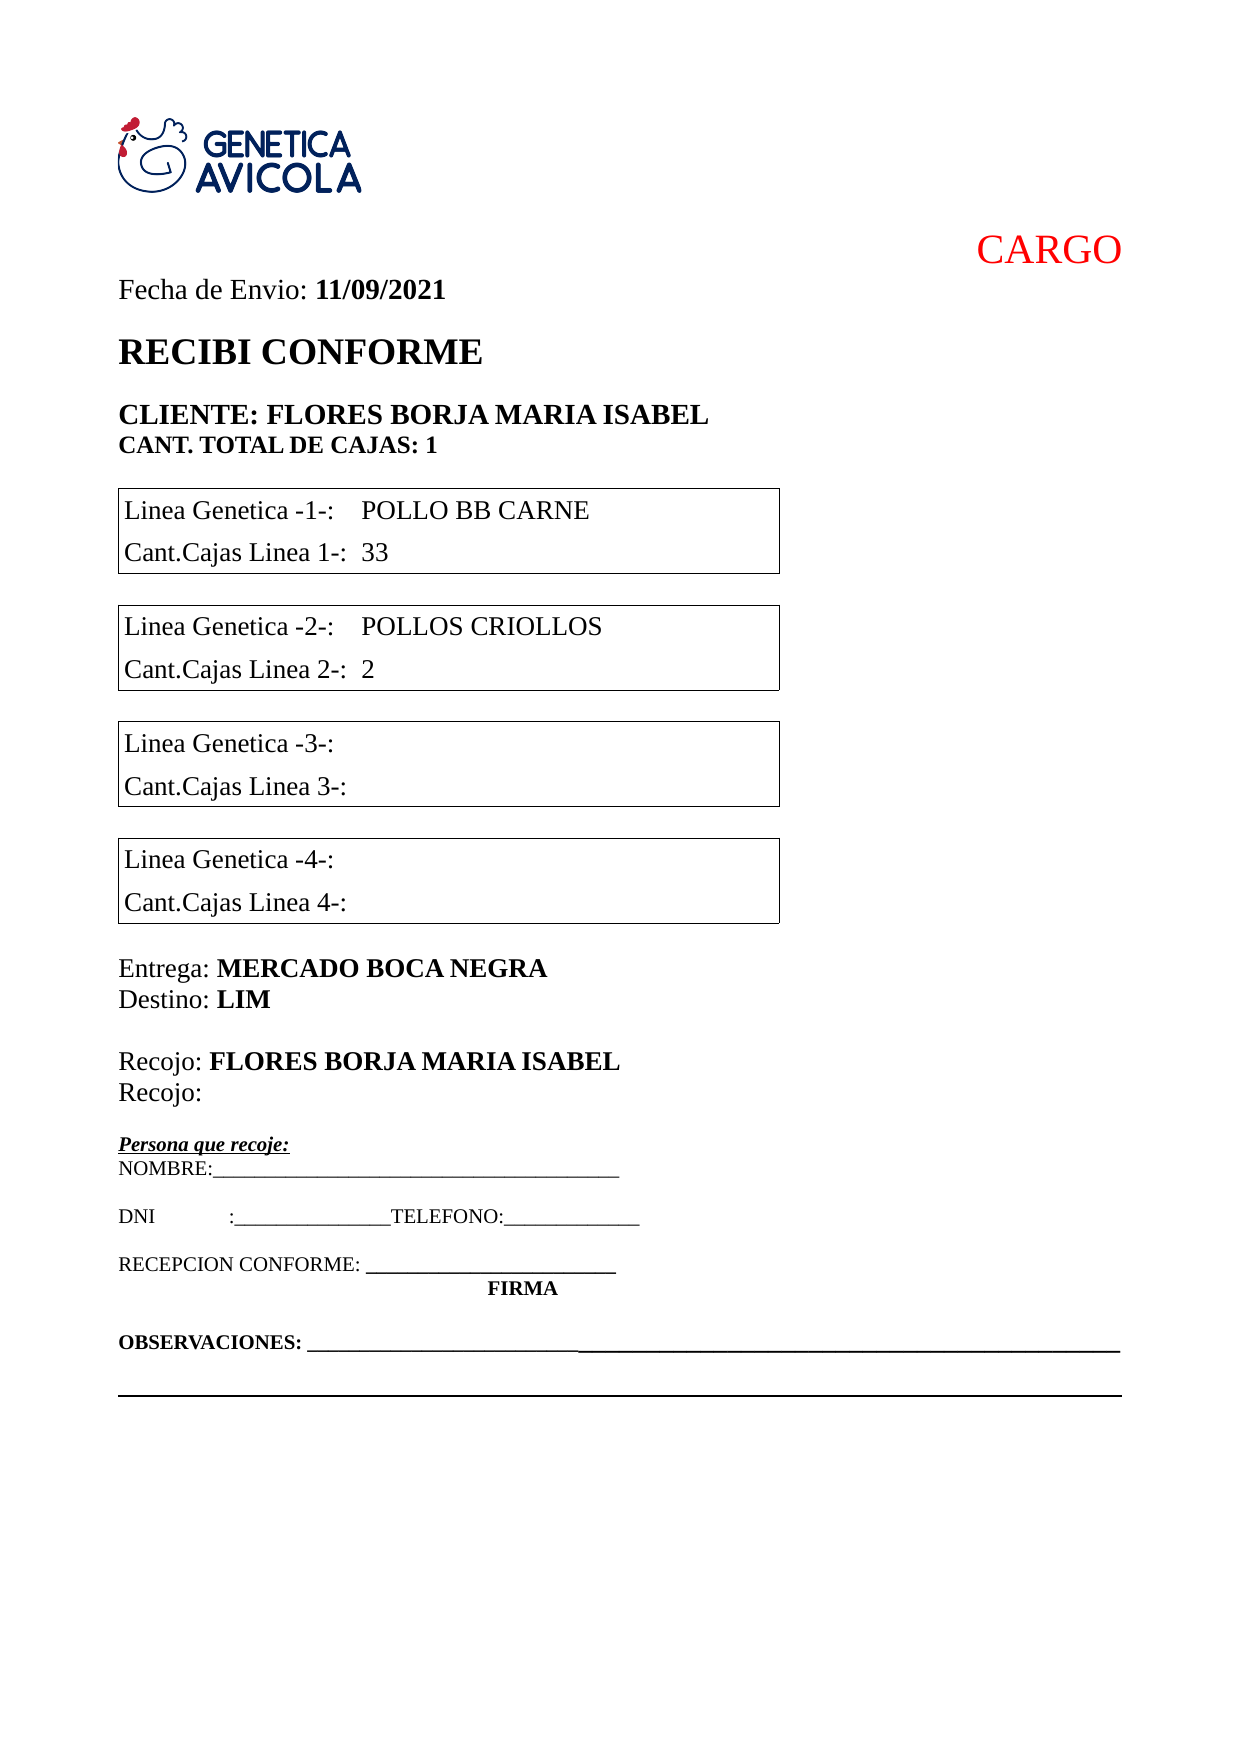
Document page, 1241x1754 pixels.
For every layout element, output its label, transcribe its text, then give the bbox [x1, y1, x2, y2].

table_cell [118, 691, 356, 721]
table_cell Cant.Cajas Linea 1-: [119, 531, 356, 573]
table_cell Cant.Cajas Linea 4-: [119, 880, 356, 923]
table_cell 33 [356, 531, 779, 573]
table_cell Linea Genetica -3-: [119, 722, 356, 764]
text FIRMA [118, 1276, 1122, 1300]
table_cell Linea Genetica -2-: [119, 606, 356, 647]
table_cell [356, 839, 779, 880]
text CARGO [118, 224, 1122, 272]
text DNI :_______________TELEFONO:_____________ [118, 1204, 1122, 1228]
text Fecha de Envio: 11/09/2021 [118, 272, 1122, 306]
table_header POLLO BB CARNE [356, 489, 779, 531]
table_cell POLLOS CRIOLLOS [356, 606, 779, 647]
text CANT. TOTAL DE CAJAS: 1 [118, 431, 1122, 459]
text CLIENTE: FLORES BORJA MARIA ISABEL [118, 397, 1122, 431]
table_cell [118, 807, 356, 838]
text Recojo: FLORES BORJA MARIA ISABEL [118, 1045, 1122, 1076]
text RECIBI CONFORME [118, 330, 1122, 373]
picture [117, 117, 362, 193]
table_cell Cant.Cajas Linea 3-: [119, 764, 356, 806]
table_cell Cant.Cajas Linea 2-: [119, 647, 356, 690]
table_cell [356, 764, 779, 806]
text Persona que recoje: [118, 1132, 1122, 1156]
text RECEPCION CONFORME: ________________________ [118, 1252, 1122, 1276]
table_cell 2 [356, 647, 779, 690]
text Recojo: [118, 1076, 1122, 1108]
text OBSERVACIONES: __________________________________________________________________ [118, 1324, 1122, 1355]
text NOMBRE:_______________________________________ [118, 1156, 1122, 1180]
table_cell Linea Genetica -4-: [119, 839, 356, 880]
text Entrega: MERCADO BOCA NEGRA [118, 952, 1122, 983]
table_cell [356, 807, 779, 838]
table_cell [356, 691, 779, 721]
table_cell [356, 722, 779, 764]
table_cell [356, 880, 779, 923]
text Destino: LIM [118, 983, 1122, 1014]
table_cell [356, 574, 779, 604]
table_header Linea Genetica -1-: [119, 489, 356, 531]
table_cell [118, 574, 356, 604]
